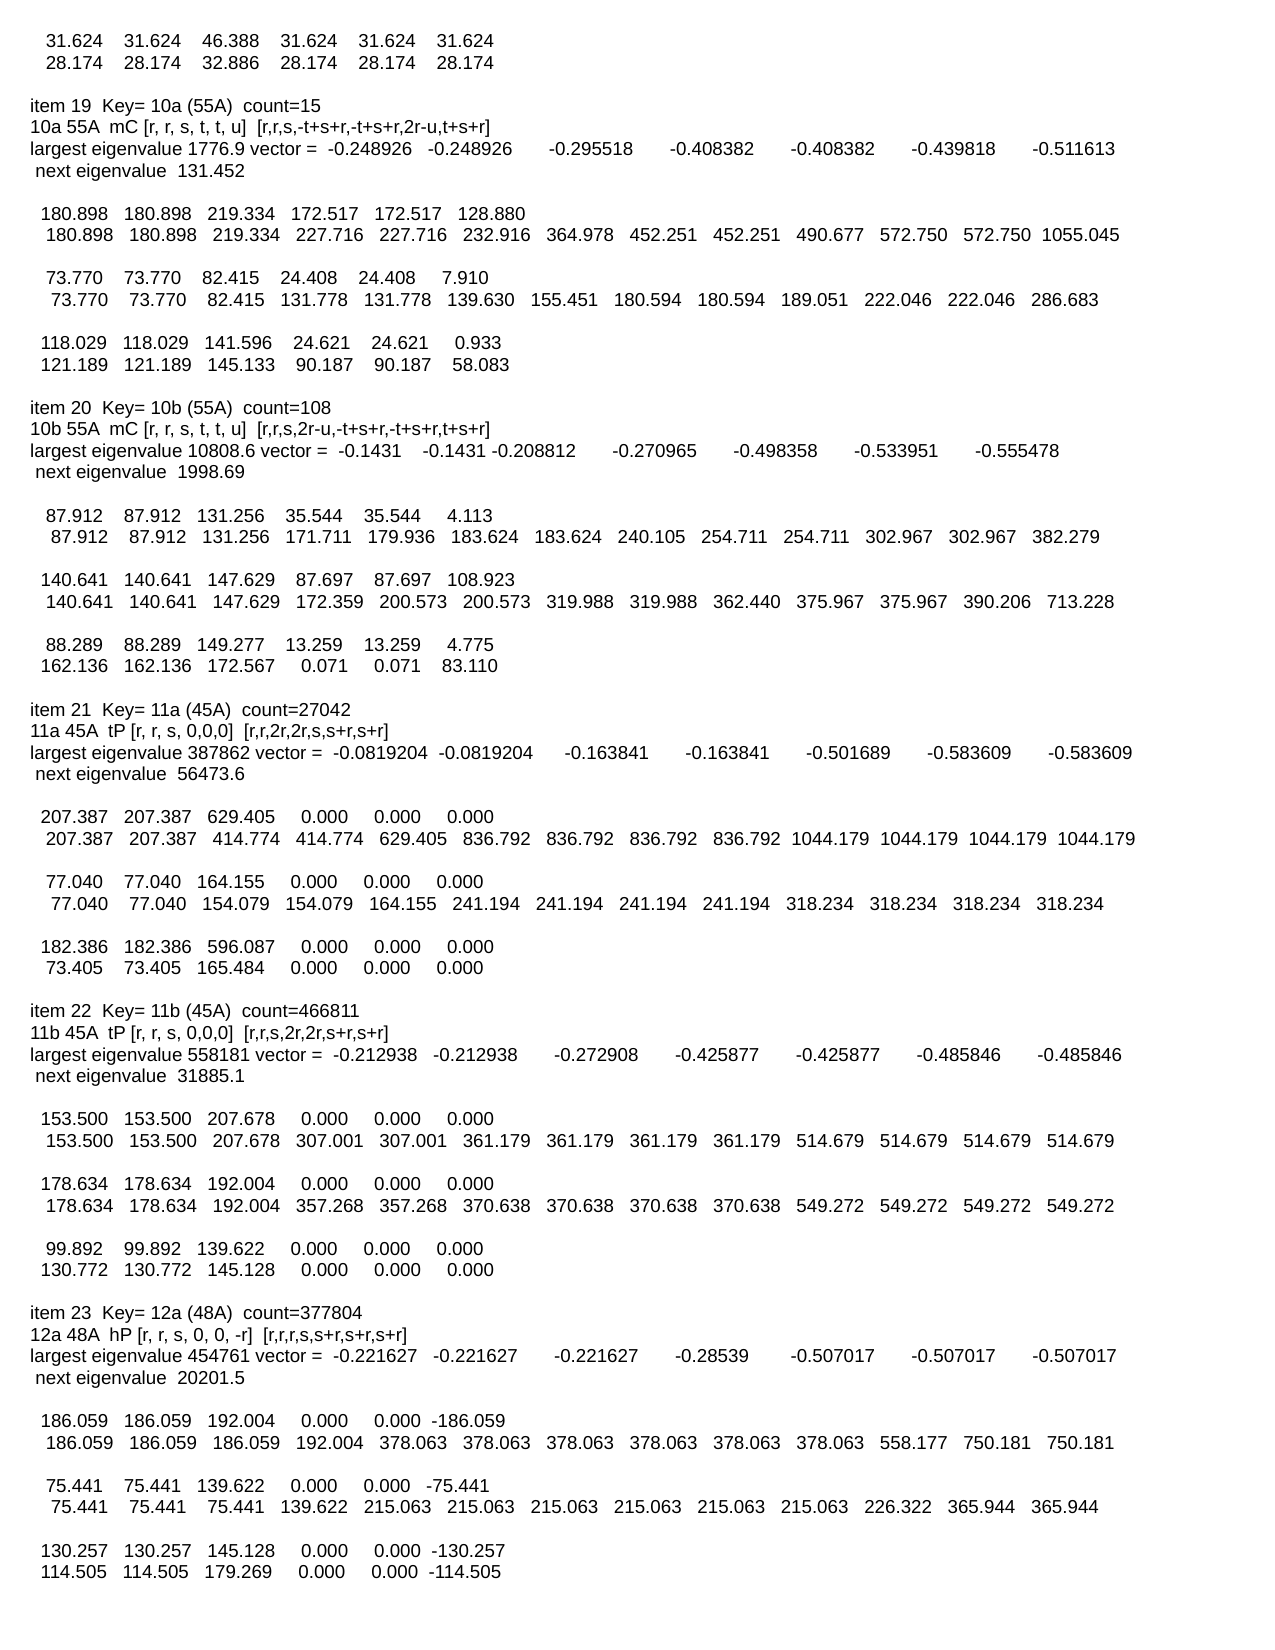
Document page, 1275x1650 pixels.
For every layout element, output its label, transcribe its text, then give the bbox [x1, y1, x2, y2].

text 153.500 153.500 207.678 0.000 0.000 0.000 [30, 1108, 1245, 1130]
text 130.257 130.257 145.128 0.000 0.000 -130.257 [30, 1539, 1245, 1561]
text 73.770 73.770 82.415 131.778 131.778 139.630 155.451 180.594 180.594 189.051 222.046 222.046 286.683 [30, 289, 1245, 310]
text largest eigenvalue 558181 vector = -0.212938 -0.212938 -0.272908 -0.425877 -0.425877 -0.485846 -0.485846 [30, 1043, 1245, 1065]
text 153.500 153.500 207.678 307.001 307.001 361.179 361.179 361.179 361.179 514.679 514.679 514.679 514.679 [30, 1130, 1245, 1151]
text 11b 45A tP [r, r, s, 0,0,0] [r,r,s,2r,2r,s+r,s+r] [30, 1022, 1245, 1043]
text 180.898 180.898 219.334 172.517 172.517 128.880 [30, 202, 1245, 224]
text item 22 Key= 11b (45A) count=466811 [30, 1000, 1245, 1022]
text 75.441 75.441 139.622 0.000 0.000 -75.441 [30, 1475, 1245, 1496]
text 73.770 73.770 82.415 24.408 24.408 7.910 [30, 267, 1245, 289]
text 77.040 77.040 154.079 154.079 164.155 241.194 241.194 241.194 241.194 318.234 318.234 318.234 318.234 [30, 892, 1245, 914]
text item 19 Key= 10a (55A) count=15 [30, 95, 1245, 116]
text 186.059 186.059 192.004 0.000 0.000 -186.059 [30, 1410, 1245, 1432]
text item 21 Key= 11a (45A) count=27042 [30, 698, 1245, 720]
text 178.634 178.634 192.004 357.268 357.268 370.638 370.638 370.638 370.638 549.272 549.272 549.272 549.272 [30, 1194, 1245, 1216]
text largest eigenvalue 454761 vector = -0.221627 -0.221627 -0.221627 -0.28539 -0.507017 -0.507017 -0.507017 [30, 1345, 1245, 1367]
text 75.441 75.441 75.441 139.622 215.063 215.063 215.063 215.063 215.063 215.063 226.322 365.944 365.944 [30, 1496, 1245, 1518]
text 178.634 178.634 192.004 0.000 0.000 0.000 [30, 1173, 1245, 1194]
text 162.136 162.136 172.567 0.071 0.071 83.110 [30, 655, 1245, 677]
text 186.059 186.059 186.059 192.004 378.063 378.063 378.063 378.063 378.063 378.063 558.177 750.181 750.181 [30, 1432, 1245, 1453]
text 130.772 130.772 145.128 0.000 0.000 0.000 [30, 1259, 1245, 1281]
text 99.892 99.892 139.622 0.000 0.000 0.000 [30, 1237, 1245, 1259]
text next eigenvalue 20201.5 [30, 1367, 1245, 1388]
text 77.040 77.040 164.155 0.000 0.000 0.000 [30, 871, 1245, 892]
text 31.624 31.624 46.388 31.624 31.624 31.624 [30, 30, 1245, 52]
text next eigenvalue 56473.6 [30, 763, 1245, 785]
text 11a 45A tP [r, r, s, 0,0,0] [r,r,2r,2r,s,s+r,s+r] [30, 720, 1245, 742]
text 88.289 88.289 149.277 13.259 13.259 4.775 [30, 634, 1245, 655]
text 87.912 87.912 131.256 35.544 35.544 4.113 [30, 504, 1245, 526]
text 28.174 28.174 32.886 28.174 28.174 28.174 [30, 52, 1245, 73]
text next eigenvalue 31885.1 [30, 1065, 1245, 1087]
text largest eigenvalue 1776.9 vector = -0.248926 -0.248926 -0.295518 -0.408382 -0.408382 -0.439818 -0.511613 [30, 138, 1245, 159]
text 182.386 182.386 596.087 0.000 0.000 0.000 [30, 936, 1245, 957]
text 140.641 140.641 147.629 87.697 87.697 108.923 [30, 569, 1245, 591]
text item 20 Key= 10b (55A) count=108 [30, 397, 1245, 418]
text largest eigenvalue 10808.6 vector = -0.1431 -0.1431 -0.208812 -0.270965 -0.498358 -0.533951 -0.555478 [30, 440, 1245, 461]
text next eigenvalue 131.452 [30, 159, 1245, 181]
text 207.387 207.387 629.405 0.000 0.000 0.000 [30, 806, 1245, 828]
text 10b 55A mC [r, r, s, t, t, u] [r,r,s,2r-u,-t+s+r,-t+s+r,t+s+r] [30, 418, 1245, 440]
text 180.898 180.898 219.334 227.716 227.716 232.916 364.978 452.251 452.251 490.677 572.750 572.750 1055.045 [30, 224, 1245, 246]
text 87.912 87.912 131.256 171.711 179.936 183.624 183.624 240.105 254.711 254.711 302.967 302.967 382.279 [30, 526, 1245, 547]
text 12a 48A hP [r, r, s, 0, 0, -r] [r,r,r,s,s+r,s+r,s+r] [30, 1324, 1245, 1345]
text largest eigenvalue 387862 vector = -0.0819204 -0.0819204 -0.163841 -0.163841 -0.501689 -0.583609 -0.583609 [30, 742, 1245, 763]
text 207.387 207.387 414.774 414.774 629.405 836.792 836.792 836.792 836.792 1044.179 1044.179 1044.179 1044.179 [30, 828, 1245, 849]
text next eigenvalue 1998.69 [30, 461, 1245, 483]
text 121.189 121.189 145.133 90.187 90.187 58.083 [30, 353, 1245, 375]
text item 23 Key= 12a (48A) count=377804 [30, 1302, 1245, 1324]
text 118.029 118.029 141.596 24.621 24.621 0.933 [30, 332, 1245, 353]
text 140.641 140.641 147.629 172.359 200.573 200.573 319.988 319.988 362.440 375.967 375.967 390.206 713.228 [30, 591, 1245, 612]
text 73.405 73.405 165.484 0.000 0.000 0.000 [30, 957, 1245, 979]
text 10a 55A mC [r, r, s, t, t, u] [r,r,s,-t+s+r,-t+s+r,2r-u,t+s+r] [30, 116, 1245, 138]
text 114.505 114.505 179.269 0.000 0.000 -114.505 [30, 1561, 1245, 1582]
